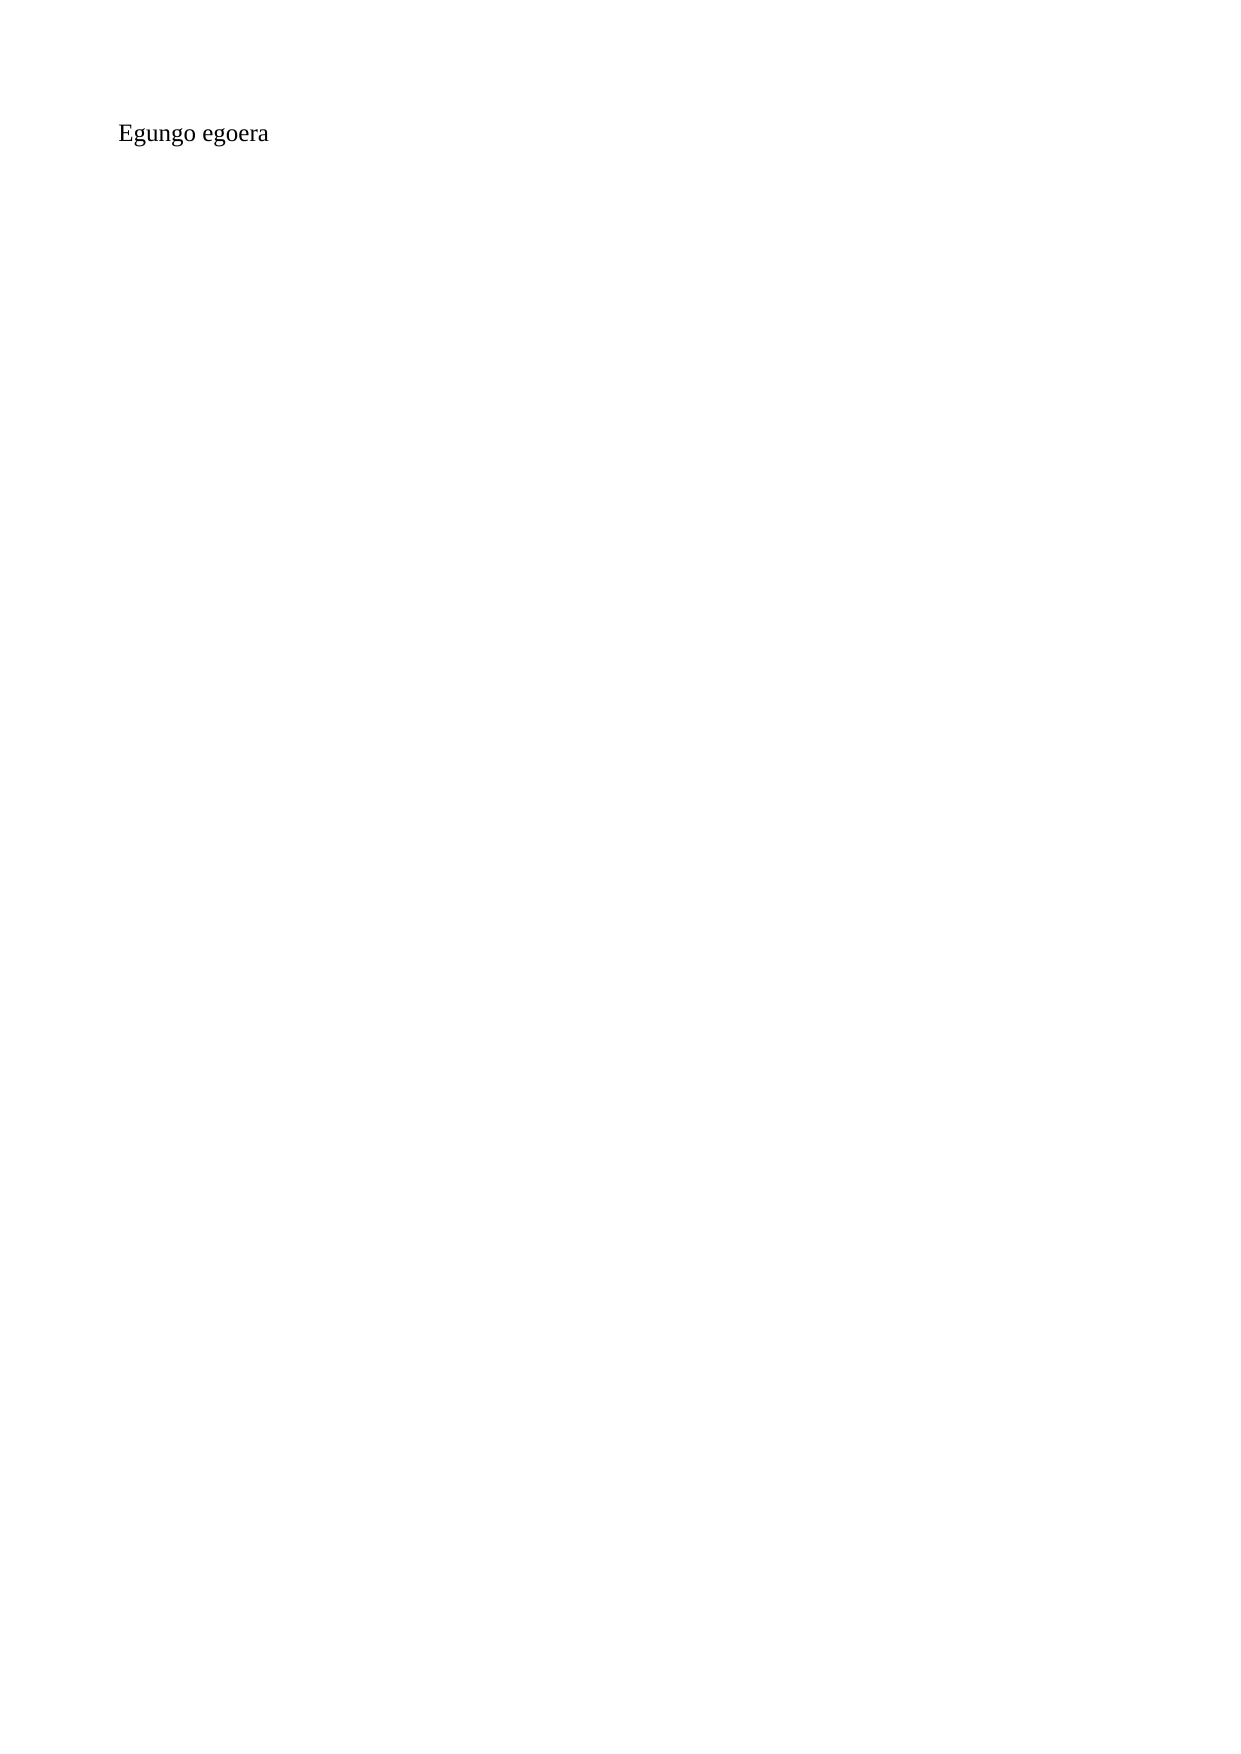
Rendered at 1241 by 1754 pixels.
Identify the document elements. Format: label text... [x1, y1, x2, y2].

text Egungo egoera [118, 118, 1122, 147]
